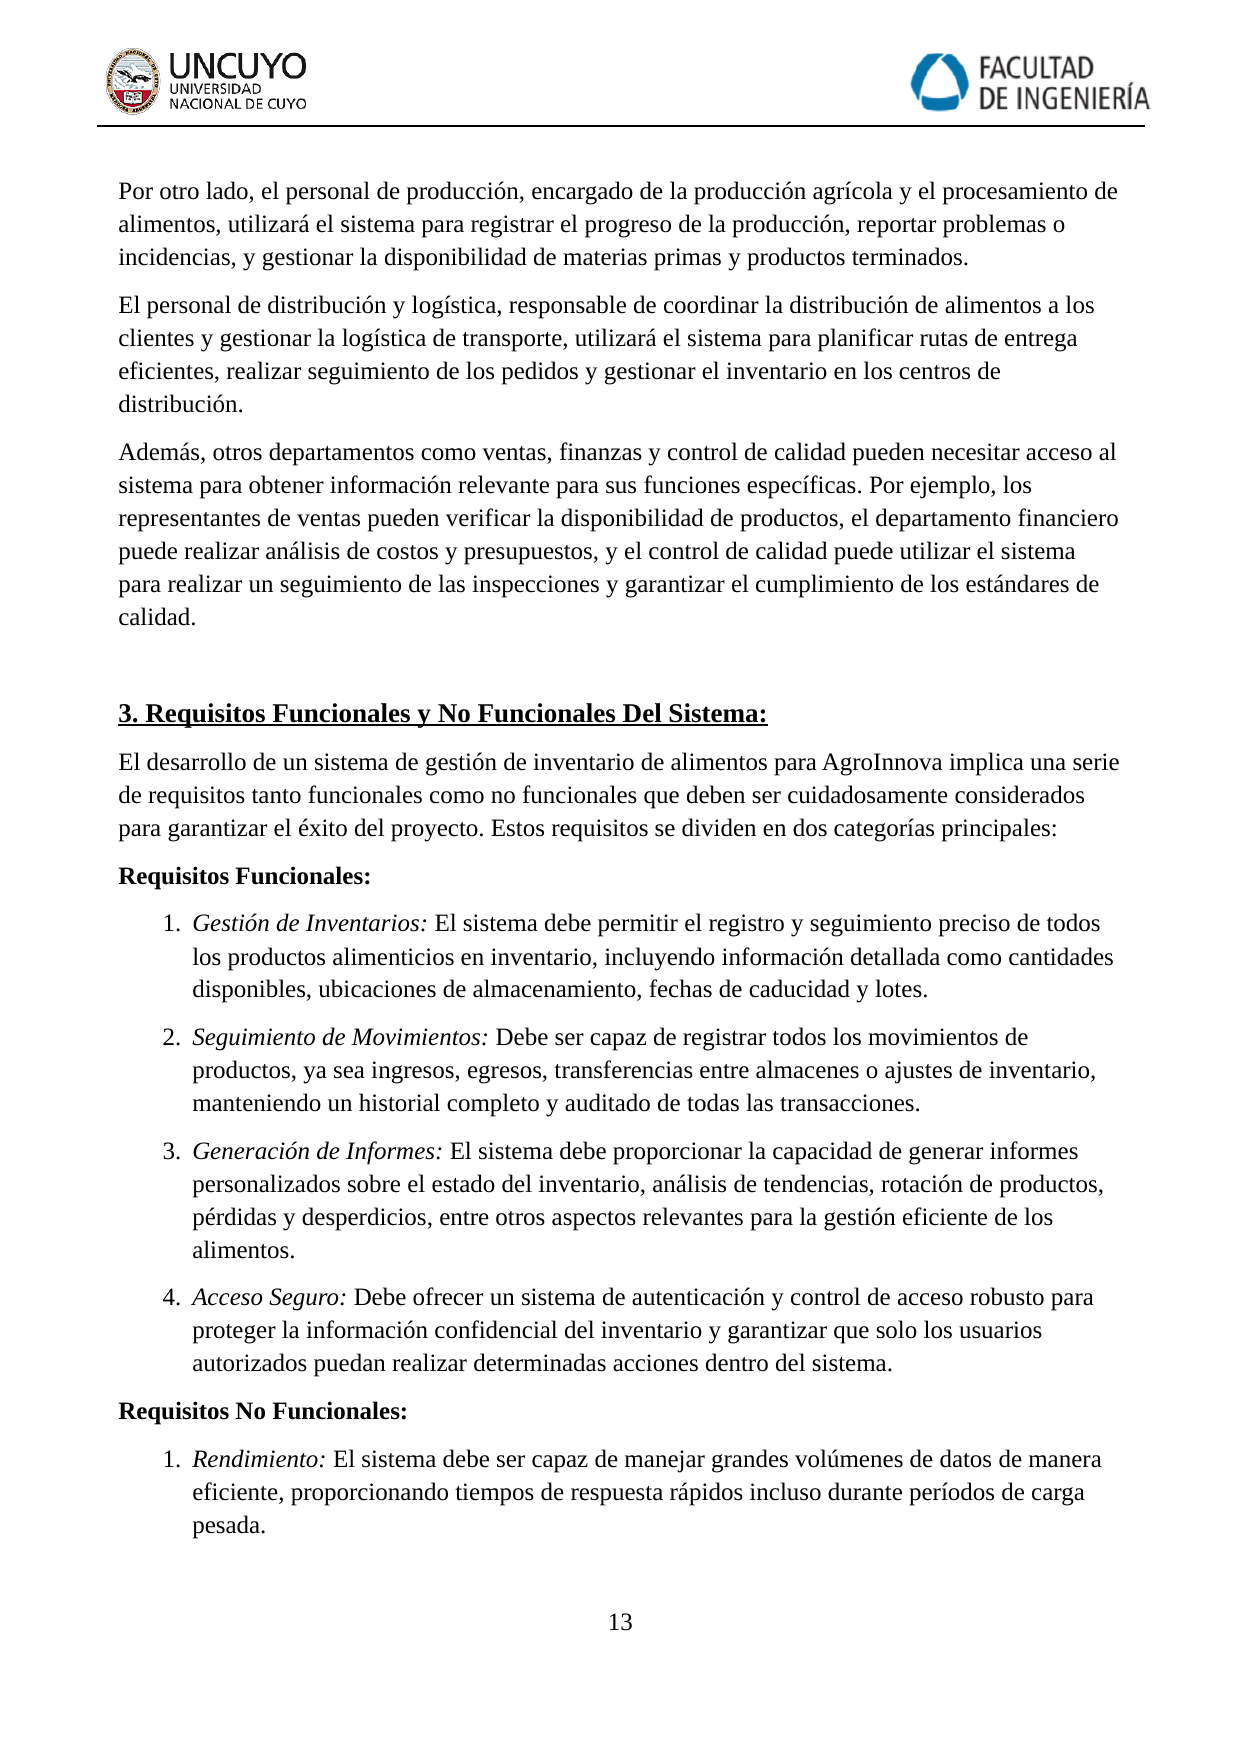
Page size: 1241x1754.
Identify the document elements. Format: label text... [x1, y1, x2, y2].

text 3. Requisitos Funcionales y No Funcionales Del Sistema: [118, 697, 1122, 728]
text El desarrollo de un sistema de gestión de inventario de alimentos para AgroInnova implica una serie de requisitos tanto funcionales como no funcionales que deben ser cuidadosamente considerados para garantizar el éxito del proyecto. Estos requisitos se dividen en dos categorías principales: [118, 747, 1122, 842]
text El personal de distribución y logística, responsable de coordinar la distribución de alimentos a los clientes y gestionar la logística de transporte, utilizará el sistema para planificar rutas de entrega eficientes, realizar seguimiento de los pedidos y gestionar el inventario en los centros de distribución. [118, 290, 1122, 418]
list Generación de Informes: El sistema debe proporcionar la capacidad de generar informes personalizados sobre el estado del inventario, análisis de tendencias, rotación de productos, pérdidas y desperdicios, entre otros aspectos relevantes para la gestión eficiente de los alimentos. [162, 1136, 1122, 1264]
list Rendimiento: El sistema debe ser capaz de manejar grandes volúmenes de datos de manera eficiente, proporcionando tiempos de respuesta rápidos incluso durante períodos de carga pesada. [162, 1444, 1122, 1538]
list Gestión de Inventarios: El sistema debe permitir el registro y seguimiento preciso de todos los productos alimenticios en inventario, incluyendo información detallada como cantidades disponibles, ubicaciones de almacenamiento, fechas de caducidad y lotes. [162, 908, 1122, 1003]
text Requisitos No Funcionales: [118, 1396, 1122, 1425]
text Además, otros departamentos como ventas, finanzas y control de calidad pueden necesitar acceso al sistema para obtener información relevante para sus funciones específicas. Por ejemplo, los representantes de ventas pueden verificar la disponibilidad de productos, el departamento financiero puede realizar análisis de costos y presupuestos, y el control de calidad puede utilizar el sistema para realizar un seguimiento de las inspecciones y garantizar el cumplimiento de los estándares de calidad. [118, 437, 1122, 631]
list Seguimiento de Movimientos: Debe ser capaz de registrar todos los movimientos de productos, ya sea ingresos, egresos, transferencias entre almacenes o ajustes de inventario, manteniendo un historial completo y auditado de todas las transacciones. [162, 1022, 1122, 1117]
picture [101, 43, 317, 118]
text Por otro lado, el personal de producción, encargado de la producción agrícola y el procesamiento de alimentos, utilizará el sistema para registrar el progreso de la producción, reportar problemas o incidencias, y gestionar la disponibilidad de materias primas y productos terminados. [118, 176, 1122, 271]
text Requisitos Funcionales: [118, 861, 1122, 890]
picture [909, 43, 1157, 120]
list Acceso Seguro: Debe ofrecer un sistema de autenticación y control de acceso robusto para proteger la información confidencial del inventario y garantizar que solo los usuarios autorizados puedan realizar determinadas acciones dentro del sistema. [162, 1282, 1122, 1377]
